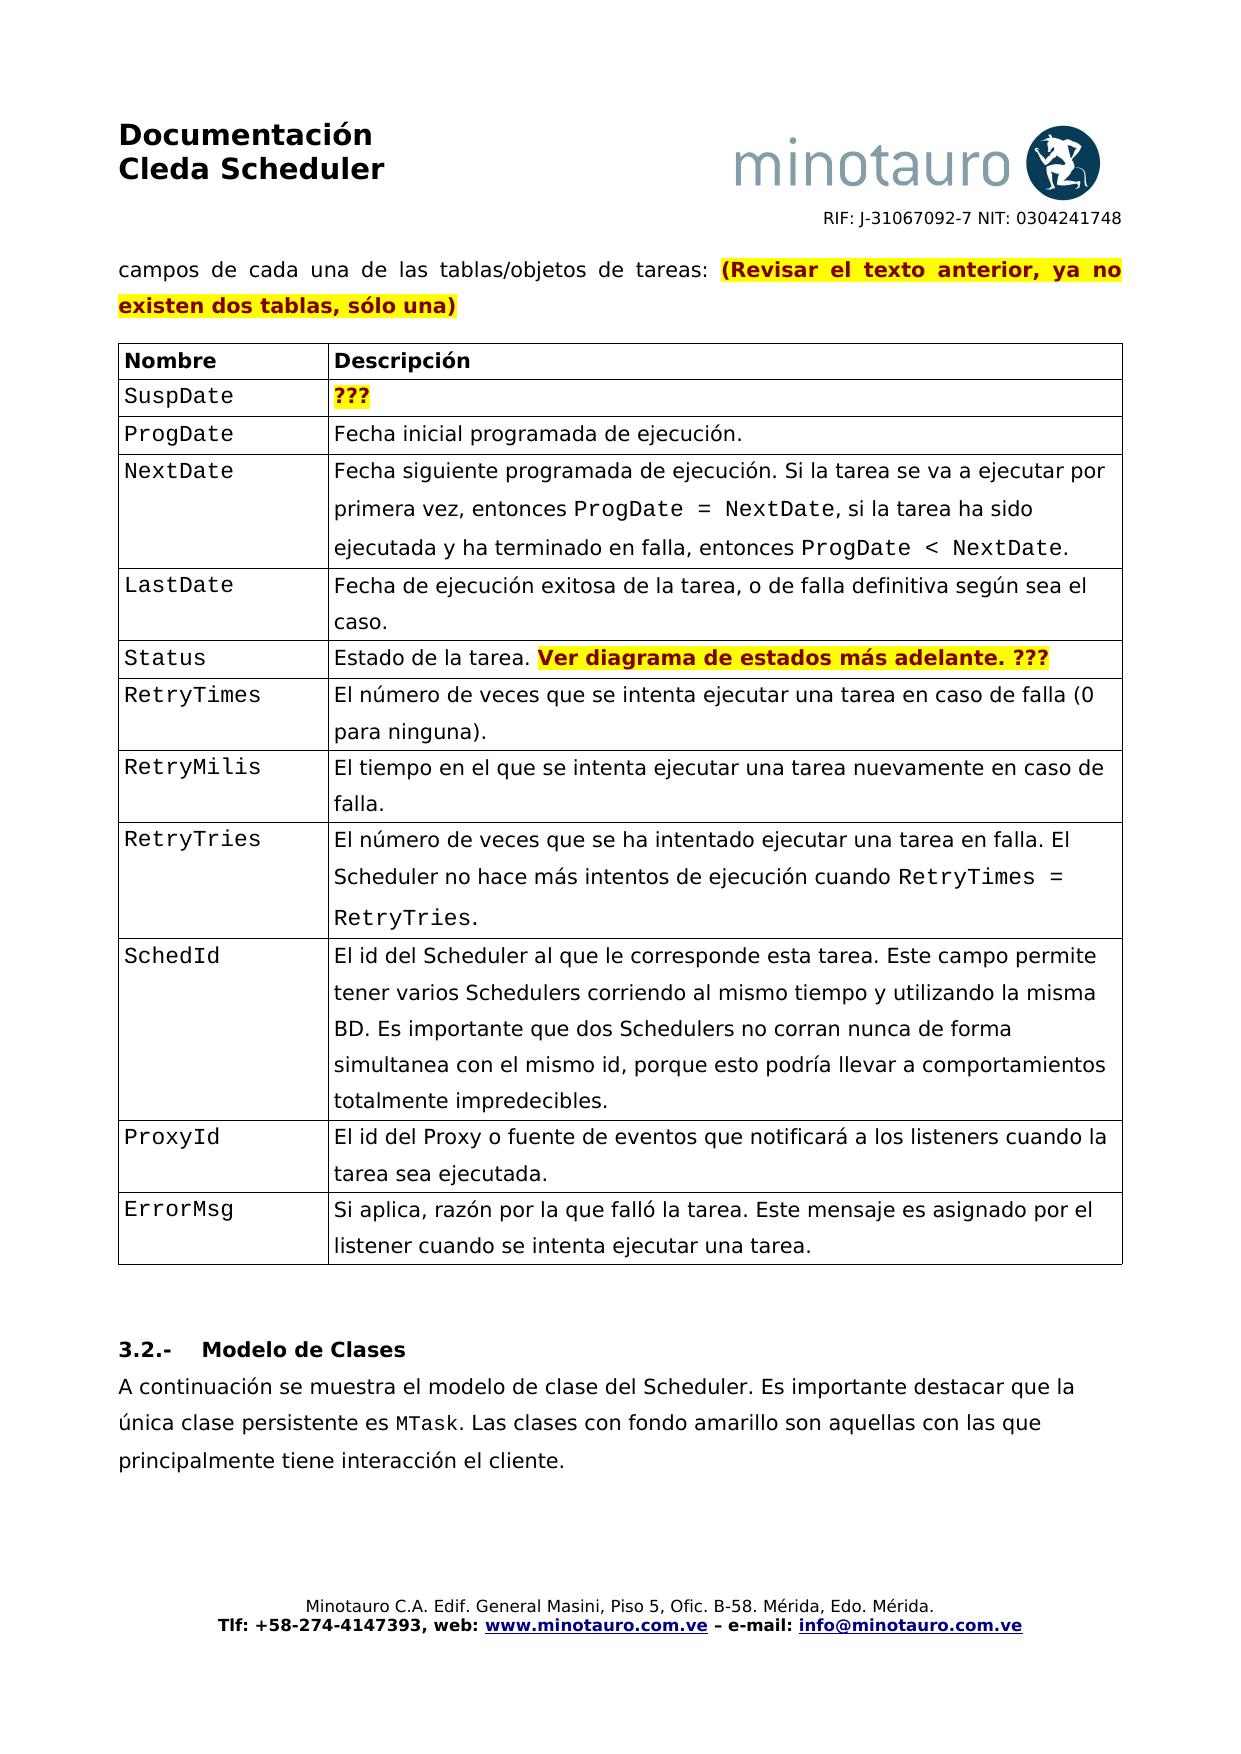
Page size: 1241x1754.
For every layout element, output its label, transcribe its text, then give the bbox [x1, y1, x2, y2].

table_cell RetryMilis [119, 751, 328, 822]
table_cell El tiempo en el que se intenta ejecutar una tarea nuevamente en caso de falla. [329, 751, 1122, 822]
table_header Descripción [329, 344, 1122, 379]
text A continuación se muestra el modelo de clase del Scheduler. Es importante destacar que la única clase persistente es MTask. Las clases con fondo amarillo son aquellas con las que principalmente tiene interacción el cliente. [118, 1375, 1122, 1473]
table_cell RetryTimes [119, 679, 328, 750]
table_cell SuspDate [119, 380, 328, 416]
table_cell El número de veces que se ha intentado ejecutar una tarea en falla. El Scheduler no hace más intentos de ejecución cuando RetryTimes = RetryTries. [329, 823, 1122, 938]
table_cell El id del Scheduler al que le corresponde esta tarea. Este campo permite tener varios Schedulers corriendo al mismo tiempo y utilizando la misma BD. Es importante que dos Schedulers no corran nunca de forma simultanea con el mismo id, porque esto podría llevar a comportamientos totalmente impredecibles. [329, 939, 1122, 1119]
table_cell ProxyId [119, 1121, 328, 1192]
table_header Nombre [119, 344, 328, 379]
table_cell Estado de la tarea. Ver diagrama de estados más adelante. ??? [329, 641, 1122, 677]
picture [718, 119, 1121, 208]
table_cell ProgDate [119, 417, 328, 454]
table_cell ??? [329, 380, 1122, 416]
table_cell SchedId [119, 939, 328, 1119]
table_cell LastDate [119, 569, 328, 640]
table_cell El id del Proxy o fuente de eventos que notificará a los listeners cuando la tarea sea ejecutada. [329, 1121, 1122, 1192]
table_cell Status [119, 641, 328, 677]
table_cell Fecha inicial programada de ejecución. [329, 417, 1122, 454]
text campos de cada una de las tablas/objetos de tareas: (Revisar el texto anterior, ya no existen dos tablas, sólo una) [118, 258, 1122, 318]
table_cell El número de veces que se intenta ejecutar una tarea en caso de falla (0 para ninguna). [329, 679, 1122, 750]
table_cell Fecha de ejecución exitosa de la tarea, o de falla definitiva según sea el caso. [329, 569, 1122, 640]
table_cell Si aplica, razón por la que falló la tarea. Este mensaje es asignado por el listener cuando se intenta ejecutar una tarea. [329, 1193, 1122, 1264]
subtitle Modelo de Clases [118, 1338, 1122, 1362]
table_cell RetryTries [119, 823, 328, 938]
table_cell ErrorMsg [119, 1193, 328, 1264]
table_cell NextDate [119, 455, 328, 568]
table_cell Fecha siguiente programada de ejecución. Si la tarea se va a ejecutar por primera vez, entonces ProgDate = NextDate, si la tarea ha sido ejecutada y ha terminado en falla, entonces ProgDate < NextDate. [329, 455, 1122, 568]
